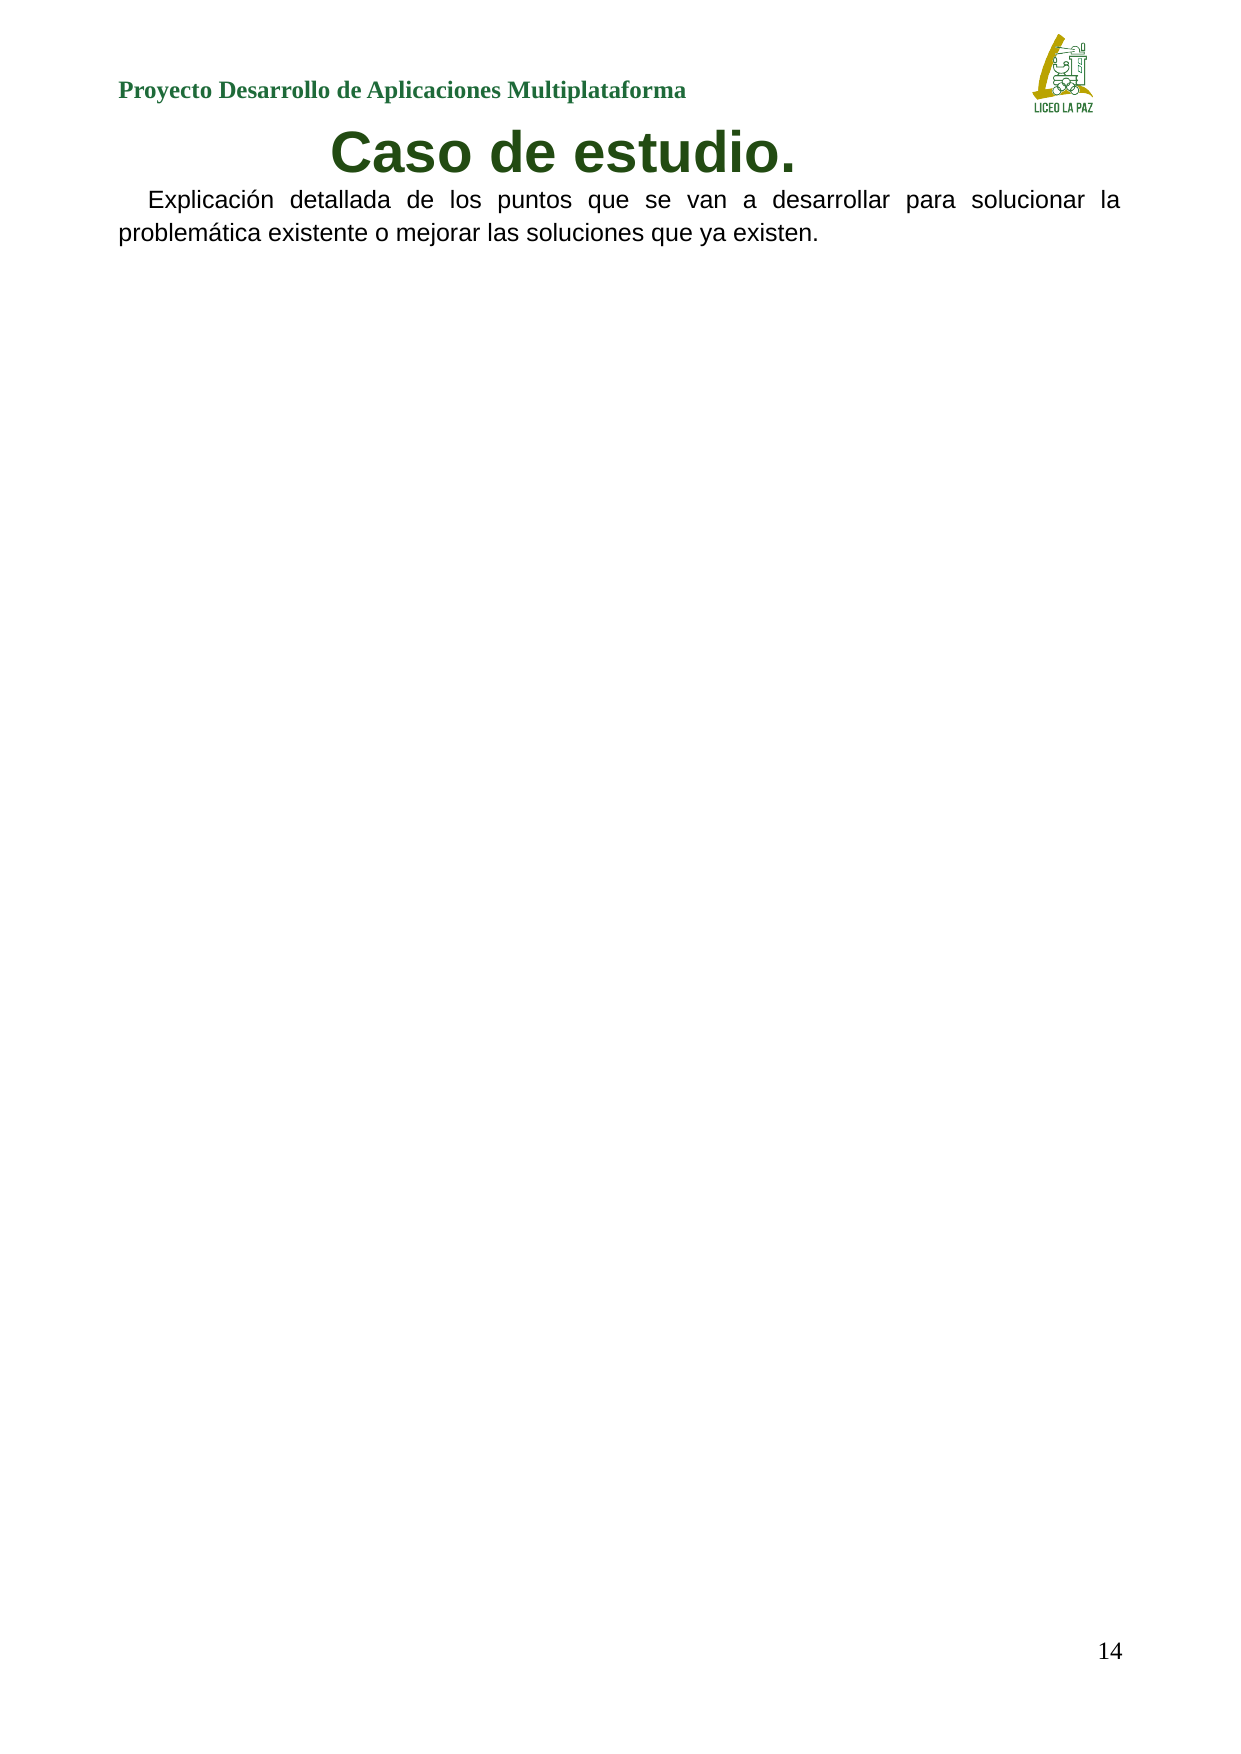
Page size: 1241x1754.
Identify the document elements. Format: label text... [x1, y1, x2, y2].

subtitle Caso de estudio. [118, 118, 1122, 185]
text Explicación detallada de los puntos que se van a desarrollar para solucionar la problemática existente o mejorar las soluciones que ya existen. [118, 185, 1122, 247]
picture [1025, 26, 1100, 121]
